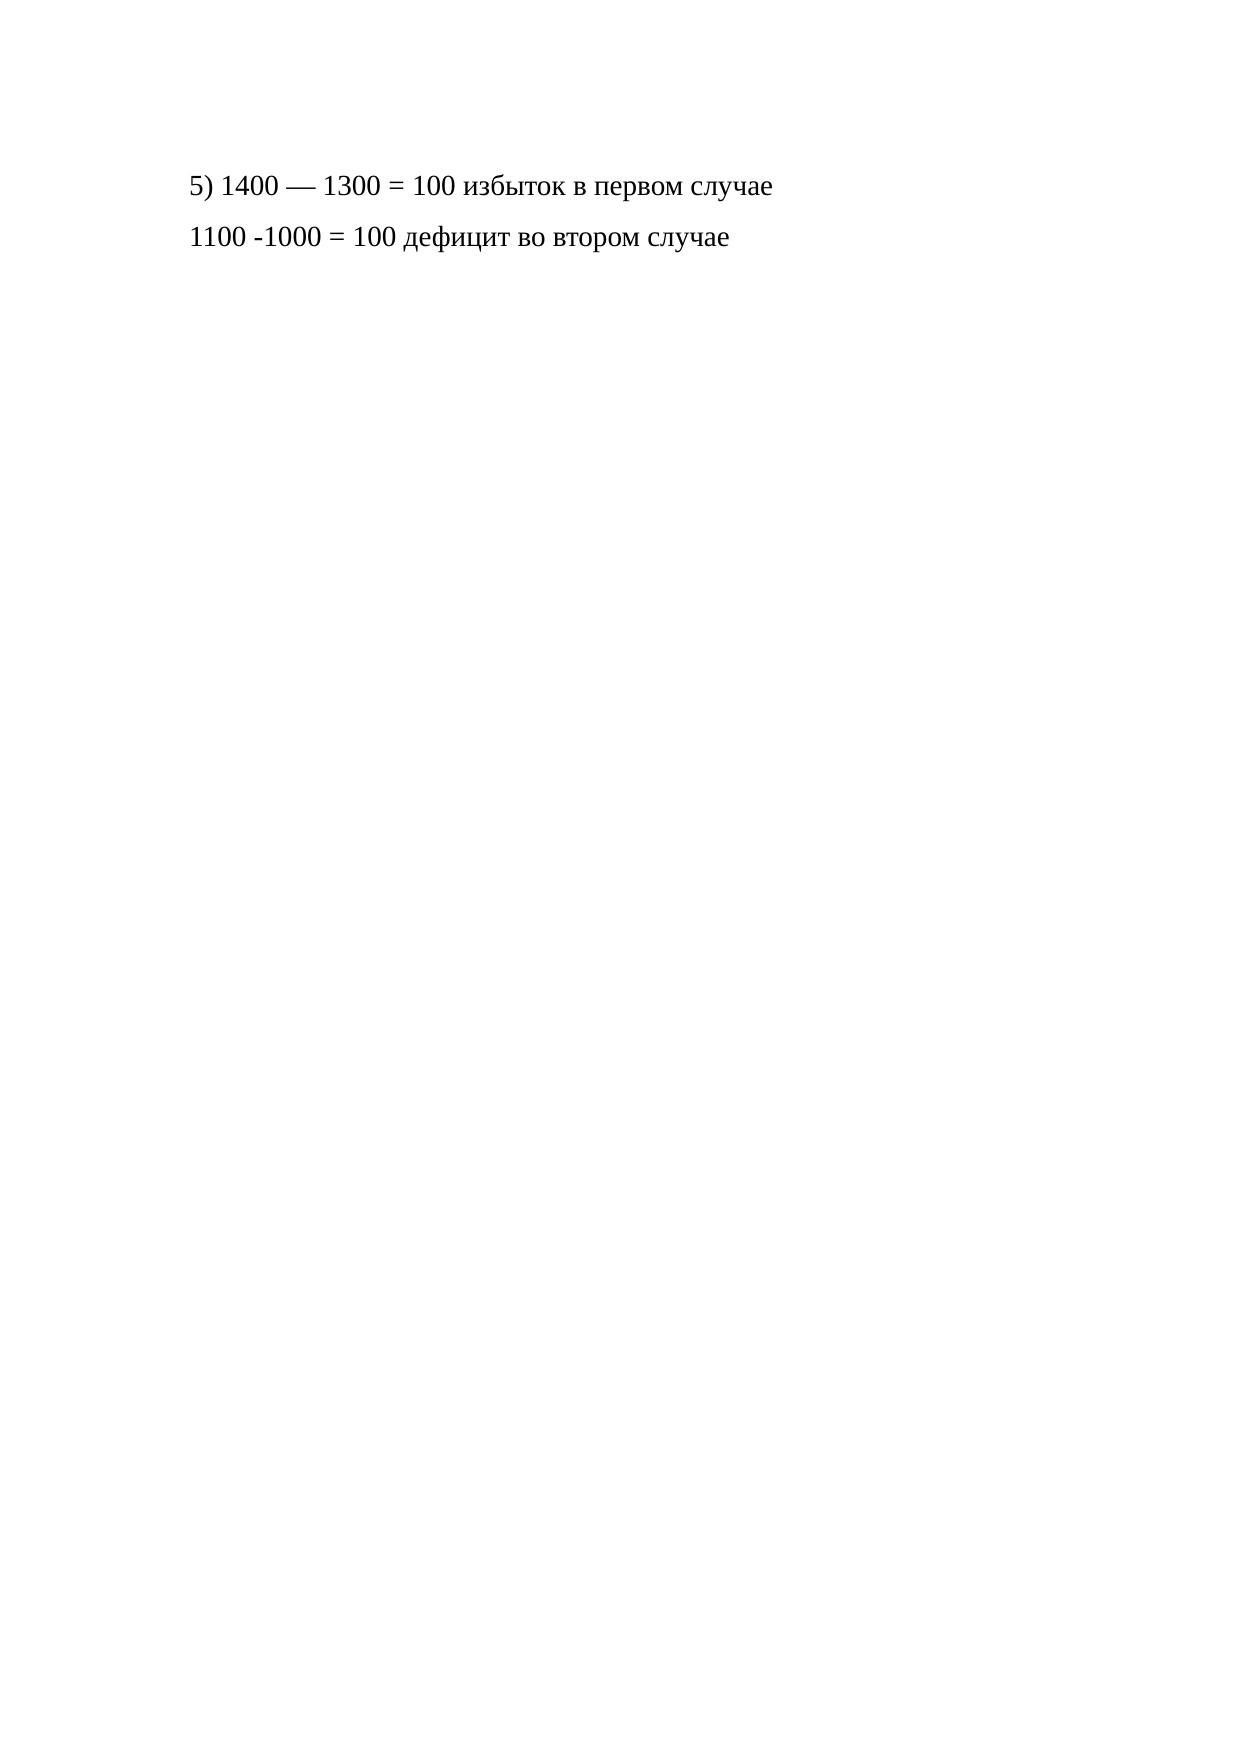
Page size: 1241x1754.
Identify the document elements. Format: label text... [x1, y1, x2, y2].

text 1100 -1000 = 100 дефицит во втором случае [118, 219, 1122, 252]
text 5) 1400 — 1300 = 100 избыток в первом случае [118, 168, 1122, 202]
